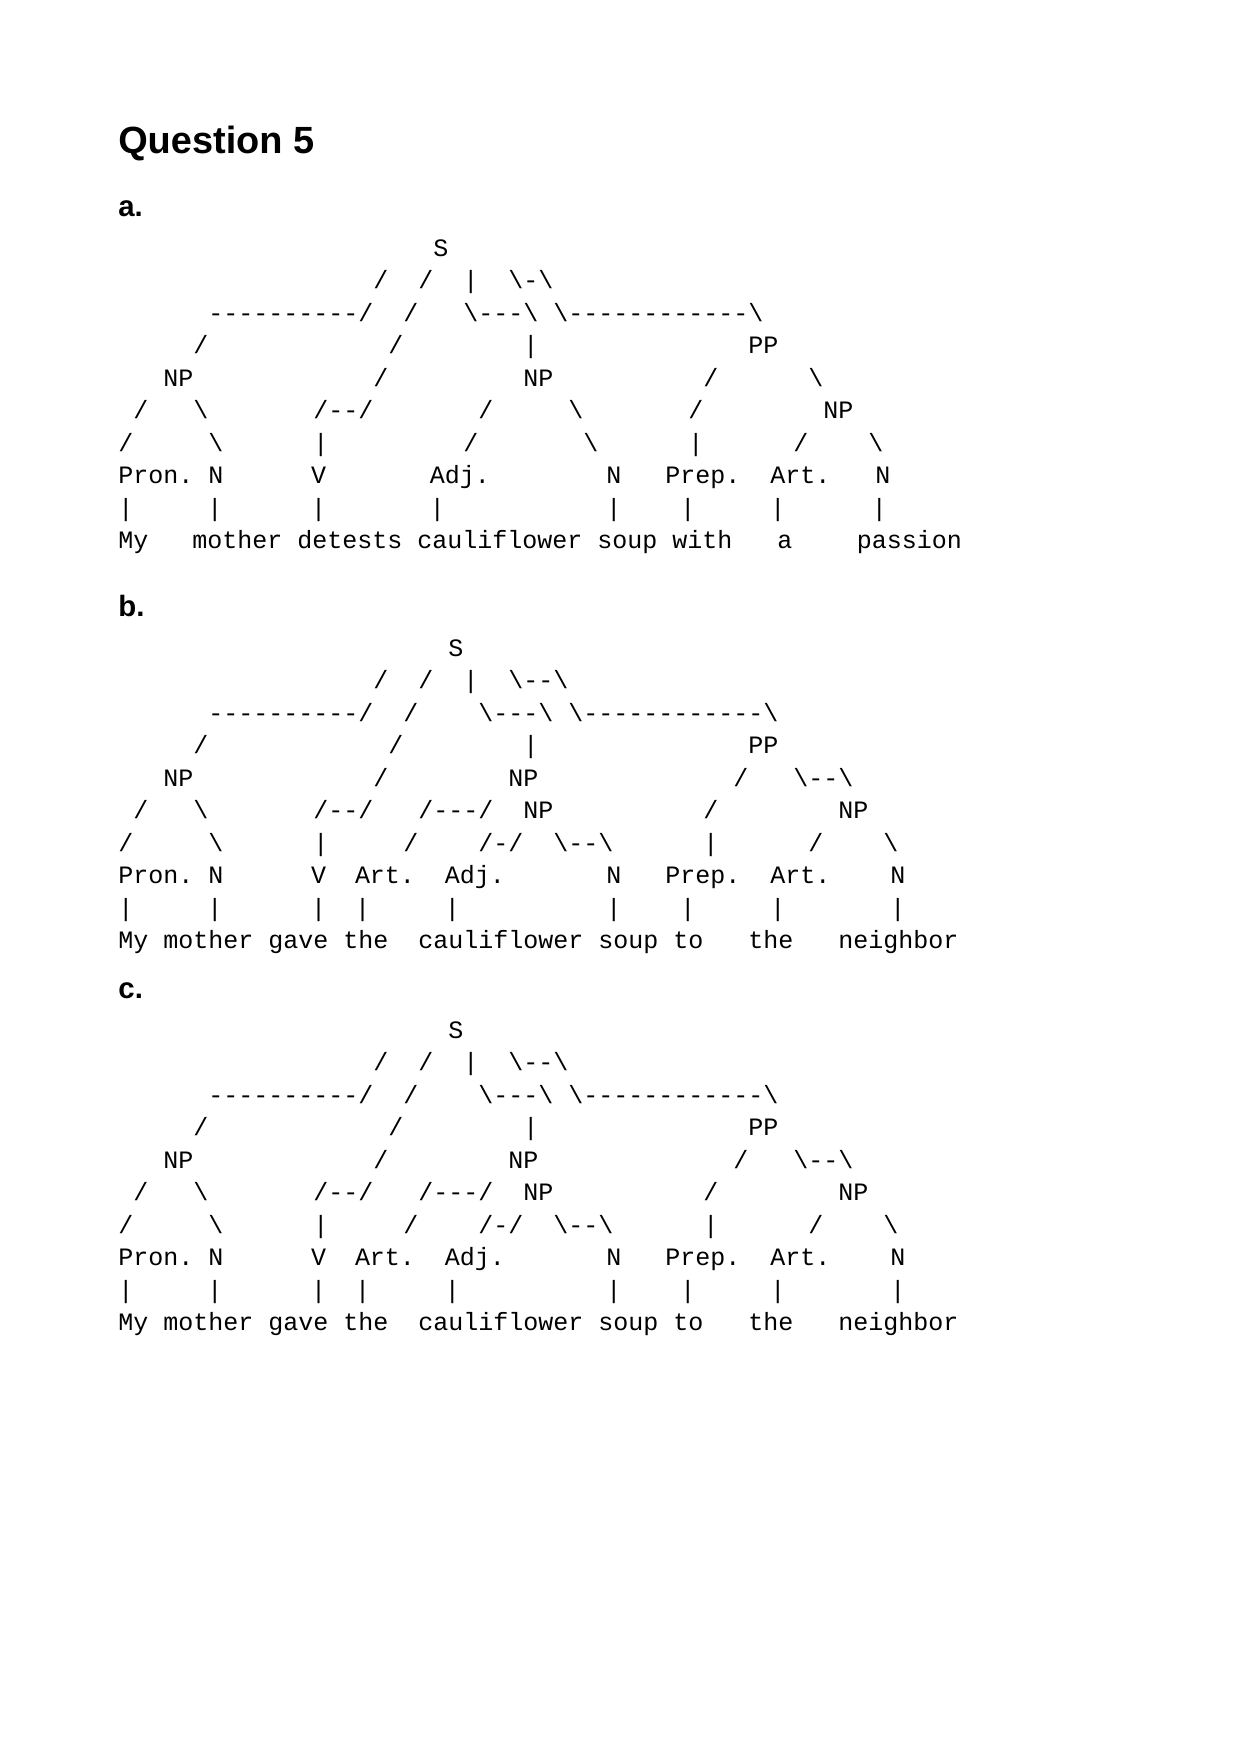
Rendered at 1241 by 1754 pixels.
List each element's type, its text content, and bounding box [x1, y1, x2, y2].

text S [118, 1017, 1122, 1046]
text / \ /--/ /---/ NP / NP [118, 1180, 1122, 1208]
text My mother detests cauliflower soup with a passion [118, 528, 1122, 556]
text Pron. N V Adj. N Prep. Art. N [118, 463, 1122, 491]
text ----------/ / \---\ \------------\ [118, 701, 1122, 729]
subtitle c. [118, 971, 1122, 1005]
text NP / NP / \--\ [118, 1147, 1122, 1176]
text NP / NP / \--\ [118, 766, 1122, 794]
text / / | \-\ [118, 268, 1122, 296]
text / / | PP [118, 733, 1122, 761]
text / \ | / /-/ \--\ | / \ [118, 1212, 1122, 1241]
text / \ | / /-/ \--\ | / \ [118, 831, 1122, 859]
subtitle Question 5 [118, 118, 1122, 162]
text / / | \--\ [118, 668, 1122, 696]
text / \ /--/ / \ / NP [118, 398, 1122, 426]
text Pron. N V Art. Adj. N Prep. Art. N [118, 863, 1122, 891]
text NP / NP / \ [118, 365, 1122, 393]
text S [118, 636, 1122, 664]
text S [118, 235, 1122, 263]
text | | | | | | | | | [118, 896, 1122, 924]
text ----------/ / \---\ \------------\ [118, 300, 1122, 328]
text My mother gave the cauliflower soup to the neighbor [118, 1310, 1122, 1338]
subtitle b. [118, 589, 1122, 623]
text / / | PP [118, 333, 1122, 361]
text / \ /--/ /---/ NP / NP [118, 798, 1122, 826]
text / / | \--\ [118, 1050, 1122, 1078]
text / / | PP [118, 1115, 1122, 1143]
subtitle a. [118, 189, 1122, 223]
text / \ | / \ | / \ [118, 430, 1122, 458]
text | | | | | | | | | [118, 1277, 1122, 1306]
text ----------/ / \---\ \------------\ [118, 1082, 1122, 1111]
text Pron. N V Art. Adj. N Prep. Art. N [118, 1245, 1122, 1273]
text My mother gave the cauliflower soup to the neighbor [118, 928, 1122, 956]
text | | | | | | | | [118, 495, 1122, 523]
